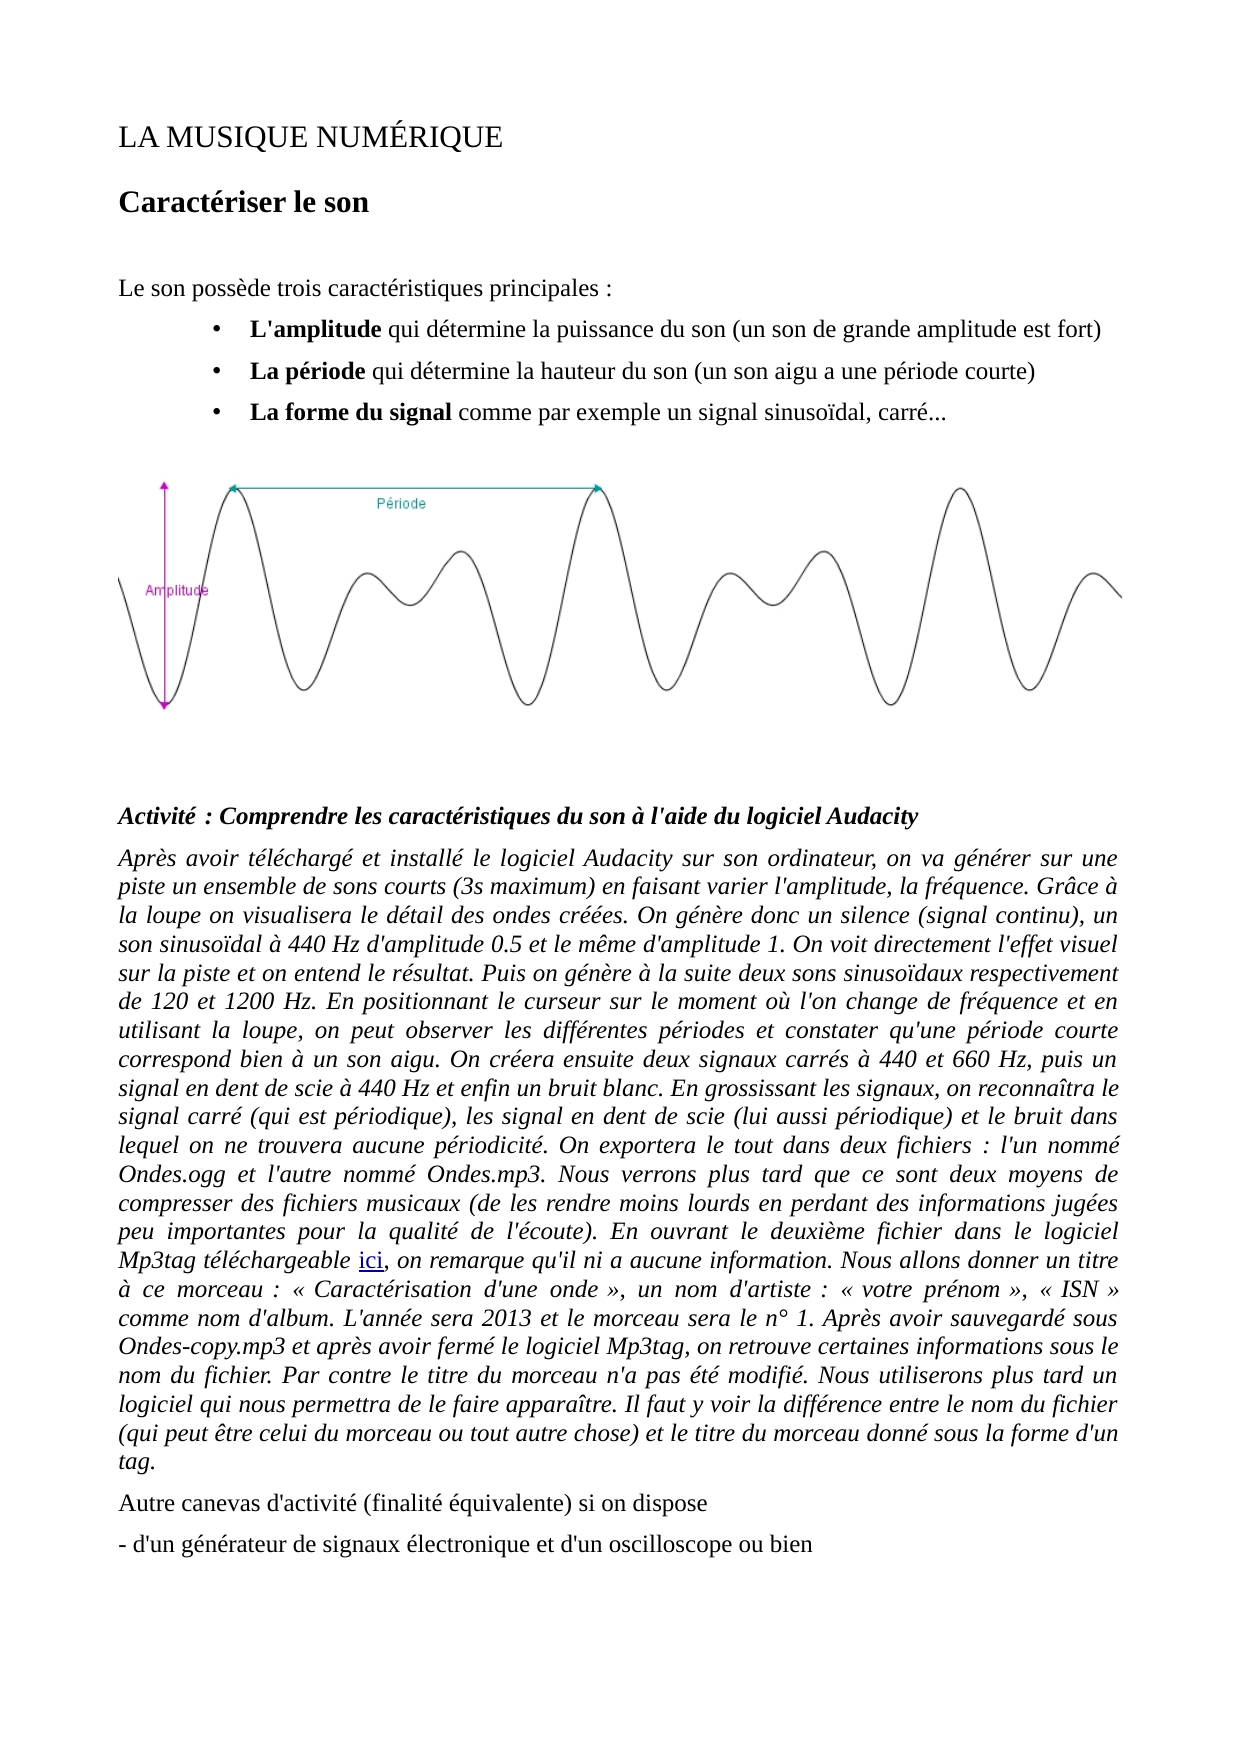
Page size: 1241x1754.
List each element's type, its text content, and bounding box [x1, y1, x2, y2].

text Activité : Comprendre les caractéristiques du son à l'aide du logiciel Audacity [118, 801, 1122, 830]
list La forme du signal comme par exemple un signal sinusoïdal, carré... [212, 397, 1122, 426]
text Autre canevas d'activité (finalité équivalente) si on dispose [118, 1488, 1122, 1516]
text Après avoir téléchargé et installé le logiciel Audacity sur son ordinateur, on va générer sur une piste un ensemble de sons courts (3s maximum) en faisant varier l'amplitude, la fréquence. Grâce à la loupe on visualisera le détail des ondes créées. On génère donc un silence (signal continu), un son sinusoïdal à 440 Hz d'amplitude 0.5 et le même d'amplitude 1. On voit directement l'effet visuel sur la piste et on entend le résultat. Puis on génère à la suite deux sons sinusoïdaux respectivement de 120 et 1200 Hz. En positionnant le curseur sur le moment où l'on change de fréquence et en utilisant la loupe, on peut observer les différentes périodes et constater qu'une période courte correspond bien à un son aigu. On créera ensuite deux signaux carrés à 440 et 660 Hz, puis un signal en dent de scie à 440 Hz et enfin un bruit blanc. En grossissant les signaux, on reconnaîtra le signal carré (qui est périodique), les signal en dent de scie (lui aussi périodique) et le bruit dans lequel on ne trouvera aucune périodicité. On exportera le tout dans deux fichiers : l'un nommé Ondes.ogg et l'autre nommé Ondes.mp3. Nous verrons plus tard que ce sont deux moyens de compresser des fichiers musicaux (de les rendre moins lourds en perdant des informations jugées peu importantes pour la qualité de l'écoute). En ouvrant le deuxième fichier dans le logiciel Mp3tag téléchargeable ici, on remarque qu'il ni a aucune information. Nous allons donner un titre à ce morceau : « Caractérisation d'une onde », un nom d'artiste : « votre prénom », « ISN » comme nom d'album. L'année sera 2013 et le morceau sera le n° 1. Après avoir sauvegardé sous Ondes-copy.mp3 et après avoir fermé le logiciel Mp3tag, on retrouve certaines informations sous le nom du fichier. Par contre le titre du morceau n'a pas été modifié. Nous utiliserons plus tard un logiciel qui nous permettra de le faire apparaître. Il faut y voir la différence entre le nom du fichier (qui peut être celui du morceau ou tout autre chose) et le titre du morceau donné sous la forme d'un tag. [118, 843, 1122, 1475]
text Caractériser le son [118, 183, 1122, 219]
list La période qui détermine la hauteur du son (un son aigu a une période courte) [212, 356, 1122, 384]
text Le son possède trois caractéristiques principales : [118, 273, 1122, 302]
picture [118, 438, 1123, 761]
list L'amplitude qui détermine la puissance du son (un son de grande amplitude est fort) [212, 314, 1122, 343]
text - d'un générateur de signaux électronique et d'un oscilloscope ou bien [118, 1529, 1122, 1558]
